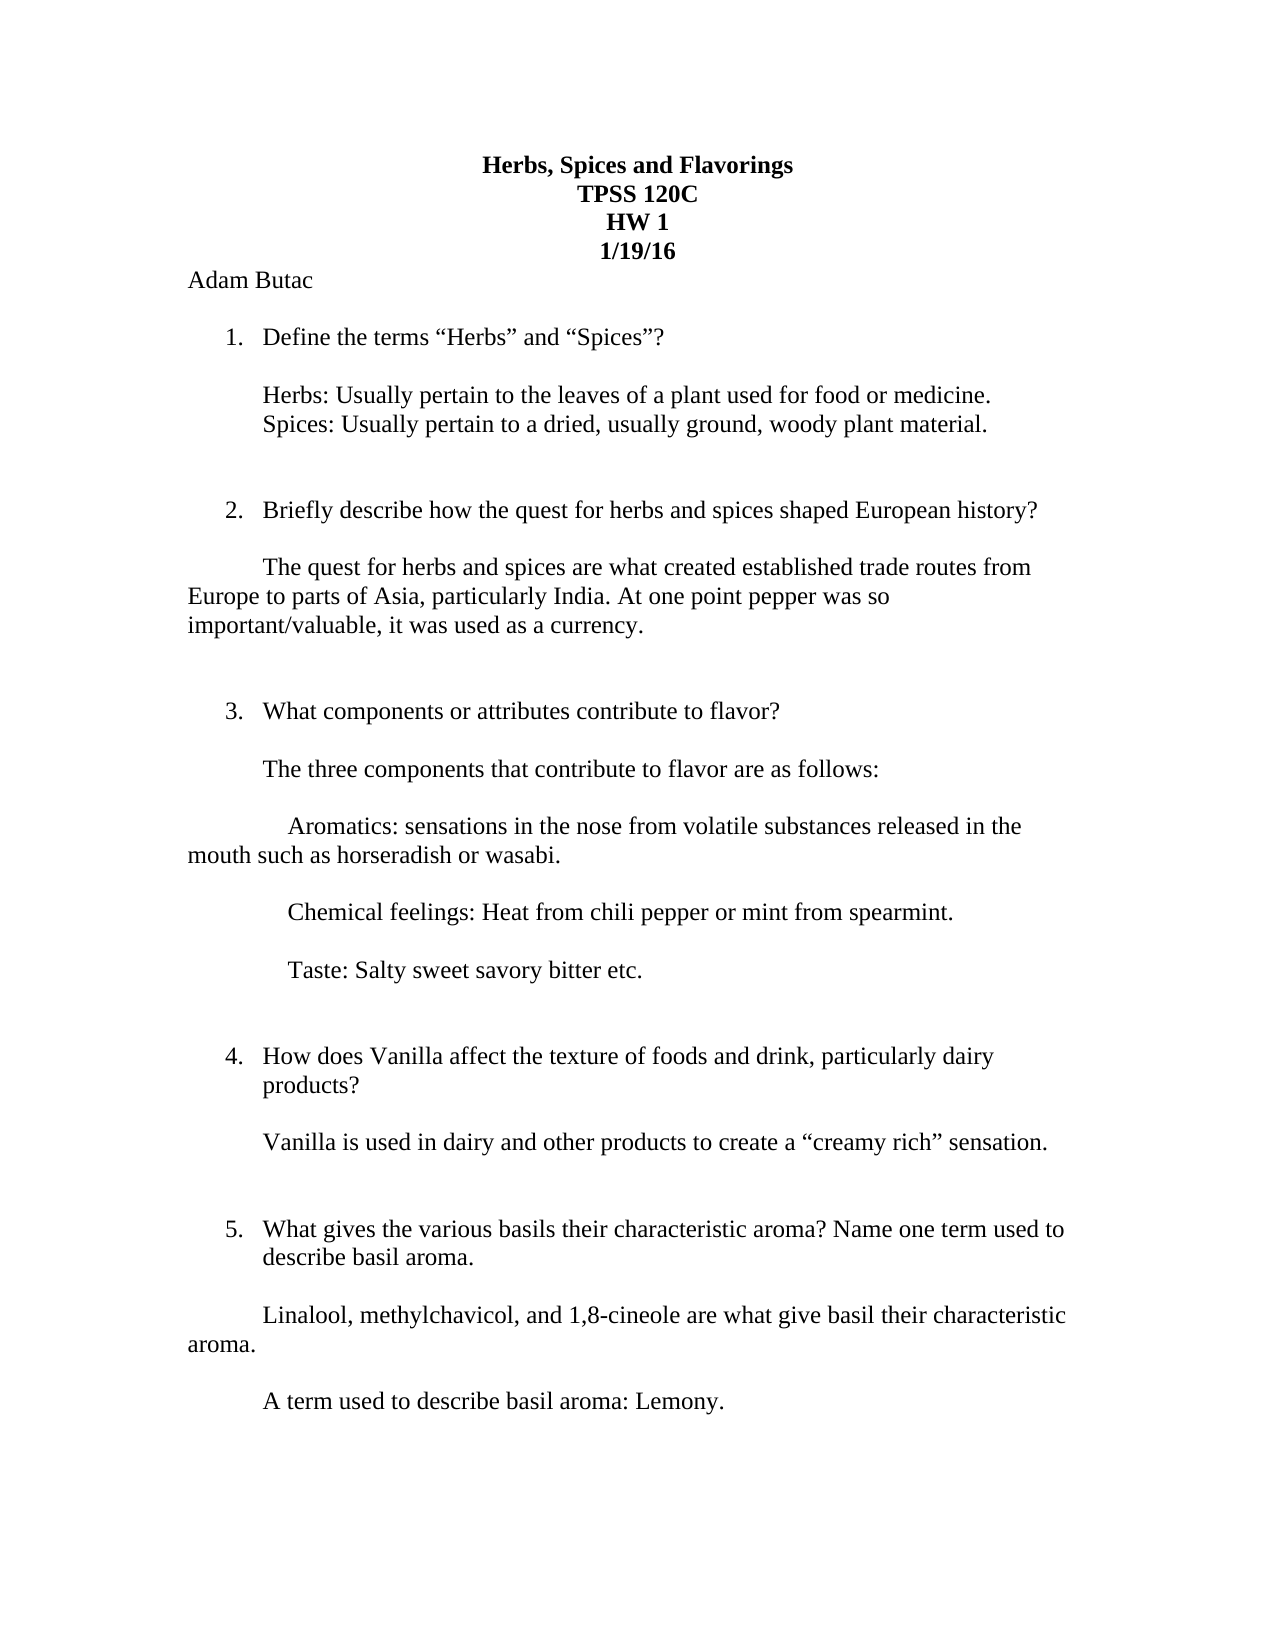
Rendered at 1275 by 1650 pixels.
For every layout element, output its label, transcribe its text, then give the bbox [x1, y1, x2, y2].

text A term used to describe basil aroma: Lemony. [187, 1386, 1087, 1415]
list Briefly describe how the quest for herbs and spices shaped European history? [225, 495, 1087, 524]
text Taste: Salty sweet savory bitter etc. [187, 955, 1087, 984]
list What gives the various basils their characteristic aroma? Name one term used to describe basil aroma. [225, 1214, 1087, 1271]
text Chemical feelings: Heat from chili pepper or mint from spearmint. [187, 897, 1087, 926]
text 1/19/16 [187, 236, 1087, 265]
text HW 1 [187, 207, 1087, 236]
text Herbs: Usually pertain to the leaves of a plant used for food or medicine. [187, 380, 1087, 409]
text Vanilla is used in dairy and other products to create a “creamy rich” sensation. [187, 1127, 1087, 1156]
text Linalool, methylchavicol, and 1,8-cineole are what give basil their characteristic aroma. [187, 1300, 1087, 1357]
list What components or attributes contribute to flavor? [225, 696, 1087, 725]
text Spices: Usually pertain to a dried, usually ground, woody plant material. [187, 409, 1087, 437]
list How does Vanilla affect the texture of foods and drink, particularly dairy products? [225, 1041, 1087, 1099]
text Aromatics: sensations in the nose from volatile substances released in the mouth such as horseradish or wasabi. [187, 811, 1087, 869]
text The three components that contribute to flavor are as follows: [187, 754, 1087, 782]
list Define the terms “Herbs” and “Spices”? [225, 322, 1087, 351]
text Adam Butac [187, 265, 1087, 294]
text Herbs, Spices and Flavorings [187, 150, 1087, 179]
text The quest for herbs and spices are what created established trade routes from Europe to parts of Asia, particularly India. At one point pepper was so important/valuable, it was used as a currency. [187, 552, 1087, 639]
text TPSS 120C [187, 179, 1087, 207]
